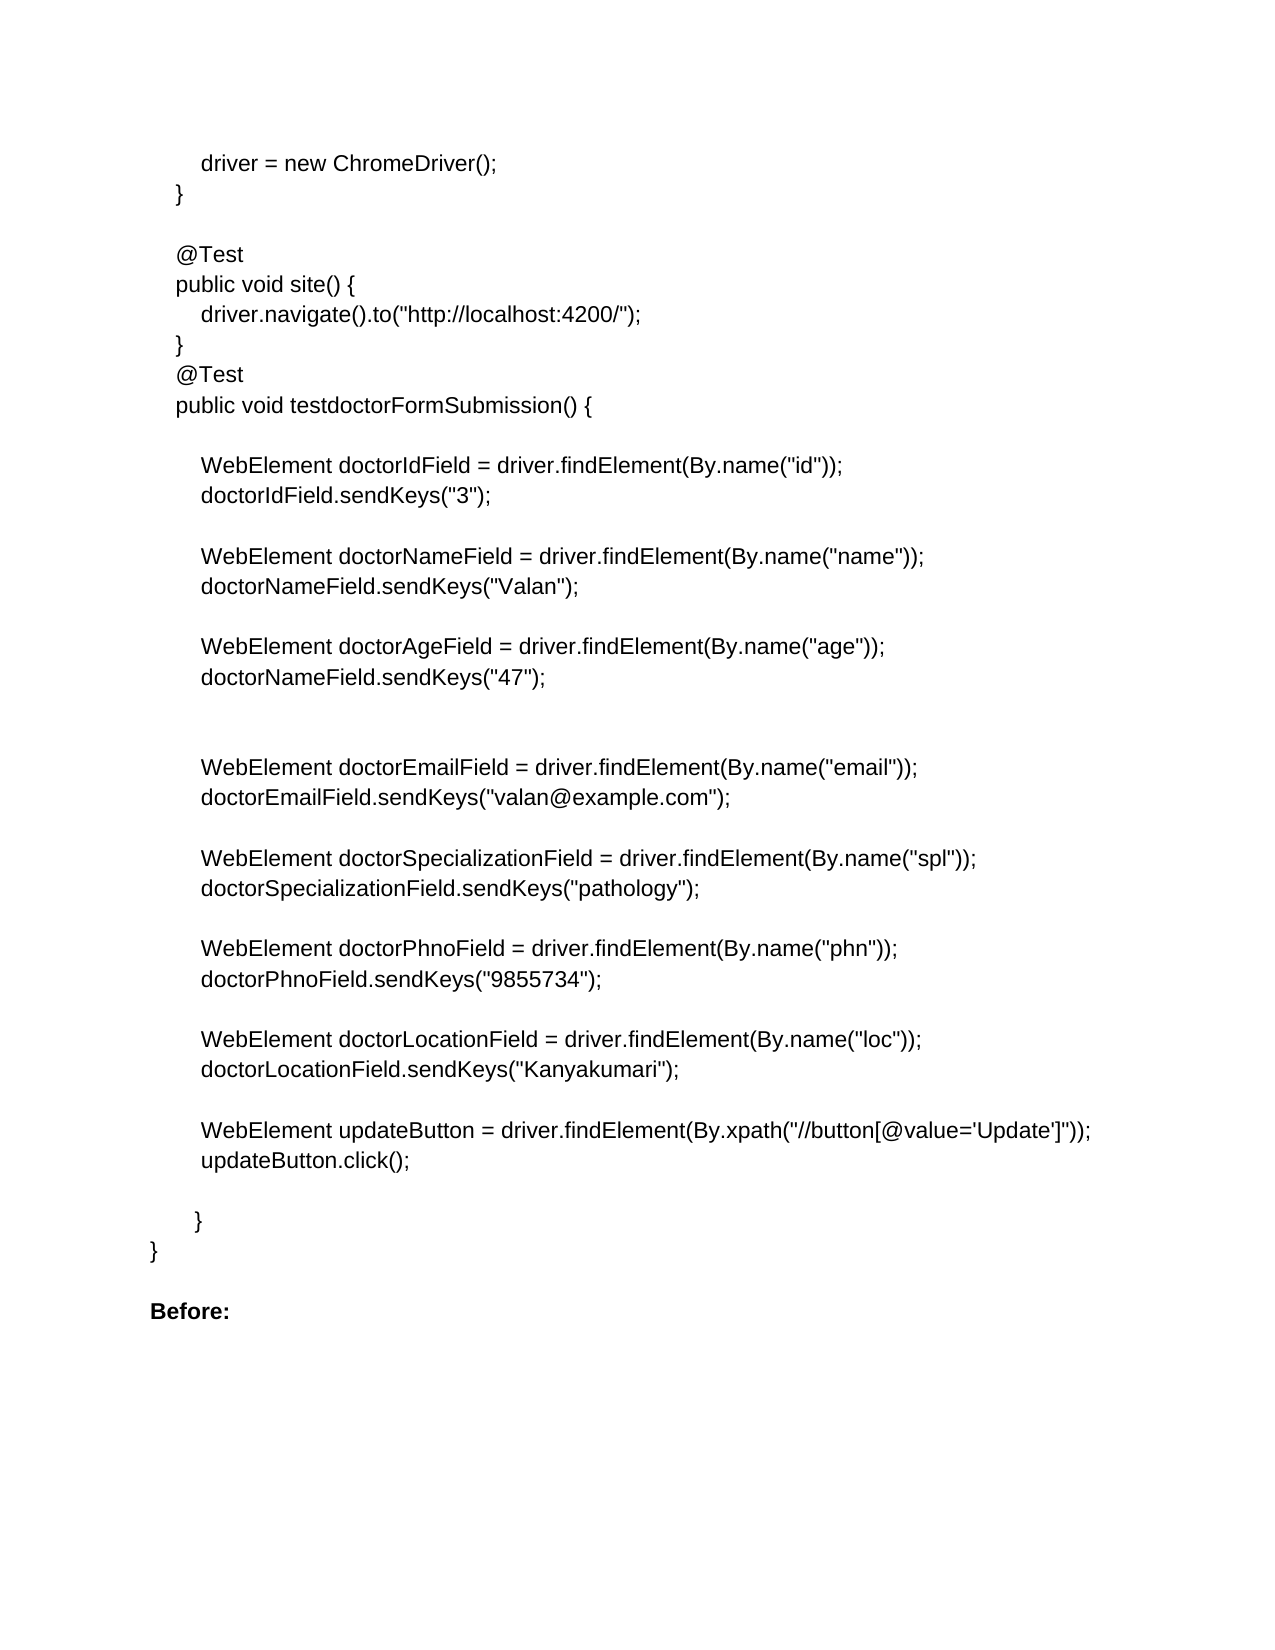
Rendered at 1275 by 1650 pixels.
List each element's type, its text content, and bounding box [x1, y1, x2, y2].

text WebElement updateButton = driver.findElement(By.xpath("//button[@value='Update']")); [150, 1117, 1125, 1143]
text doctorPhnoField.sendKeys("9855734"); [150, 966, 1125, 992]
text driver = new ChromeDriver(); [150, 150, 1125, 176]
text public void site() { [150, 271, 1125, 297]
text updateButton.click(); [150, 1147, 1125, 1173]
text doctorSpecializationField.sendKeys("pathology"); [150, 875, 1125, 901]
text WebElement doctorEmailField = driver.findElement(By.name("email")); [150, 754, 1125, 781]
text } [150, 180, 1125, 207]
text } [150, 1237, 1125, 1264]
text public void testdoctorFormSubmission() { [150, 392, 1125, 418]
text WebElement doctorIdField = driver.findElement(By.name("id")); [150, 452, 1125, 478]
text @Test [150, 241, 1125, 267]
text doctorEmailField.sendKeys("valan@example.com"); [150, 784, 1125, 811]
text doctorNameField.sendKeys("Valan"); [150, 573, 1125, 599]
text WebElement doctorPhnoField = driver.findElement(By.name("phn")); [150, 935, 1125, 962]
text } [150, 1207, 1125, 1234]
text } [150, 331, 1125, 358]
text doctorNameField.sendKeys("47"); [150, 663, 1125, 690]
text doctorLocationField.sendKeys("Kanyakumari"); [150, 1056, 1125, 1083]
text WebElement doctorLocationField = driver.findElement(By.name("loc")); [150, 1026, 1125, 1052]
text doctorIdField.sendKeys("3"); [150, 482, 1125, 509]
text @Test [150, 361, 1125, 388]
text WebElement doctorNameField = driver.findElement(By.name("name")); [150, 543, 1125, 569]
text WebElement doctorAgeField = driver.findElement(By.name("age")); [150, 633, 1125, 660]
text WebElement doctorSpecializationField = driver.findElement(By.name("spl")); [150, 845, 1125, 871]
text Before: [150, 1298, 1125, 1324]
text driver.navigate().to("http://localhost:4200/"); [150, 301, 1125, 327]
